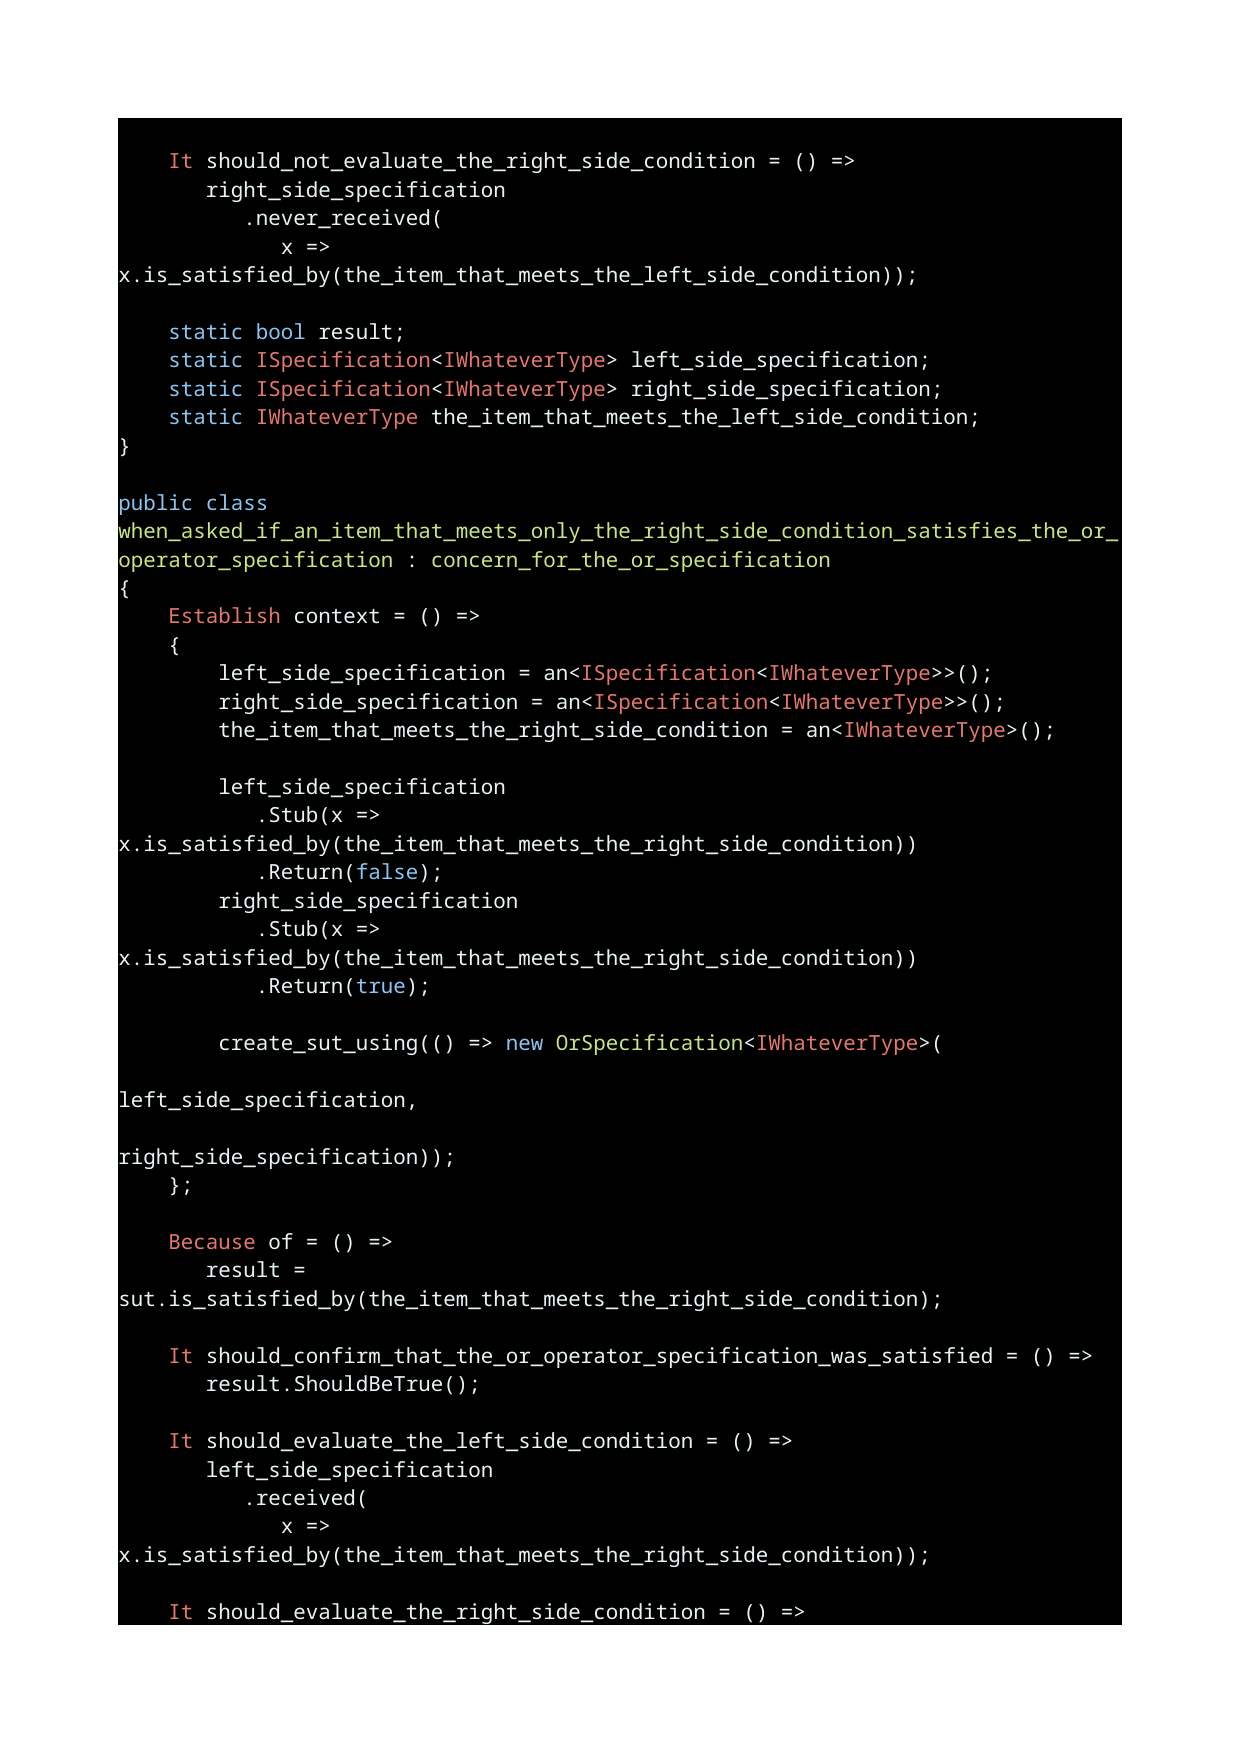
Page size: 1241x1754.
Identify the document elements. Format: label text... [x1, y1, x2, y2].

text } [118, 431, 1122, 459]
text It should_confirm_that_the_or_operator_specification_was_satisfied = () => [118, 1341, 1122, 1369]
text right_side_specification [118, 886, 1122, 914]
text x => x.is_satisfied_by(the_item_that_meets_the_right_side_condition)); [118, 1512, 1122, 1568]
text static ISpecification<IWhateverType> right_side_specification; [118, 374, 1122, 402]
text create_sut_using(() => new OrSpecification<IWhateverType>( [118, 1028, 1122, 1057]
text left_side_specification = an<ISpecification<IWhateverType>>(); [118, 658, 1122, 687]
text { [118, 630, 1122, 658]
text left_side_specification [118, 1455, 1122, 1483]
text the_item_that_meets_the_right_side_condition = an<IWhateverType>(); [118, 715, 1122, 744]
text It should_not_evaluate_the_right_side_condition = () => [118, 147, 1122, 175]
text right_side_specification)); [118, 1113, 1122, 1170]
text static IWhateverType the_item_that_meets_the_left_side_condition; [118, 402, 1122, 431]
text public class when_asked_if_an_item_that_meets_only_the_right_side_condition_satisfies_the_or_operator_specification : concern_for_the_or_specification [118, 488, 1122, 573]
text static ISpecification<IWhateverType> left_side_specification; [118, 346, 1122, 374]
text .Return(true); [118, 971, 1122, 1000]
text result = sut.is_satisfied_by(the_item_that_meets_the_right_side_condition); [118, 1256, 1122, 1312]
text right_side_specification [118, 175, 1122, 203]
text result.ShouldBeTrue(); [118, 1369, 1122, 1398]
text .Stub(x => x.is_satisfied_by(the_item_that_meets_the_right_side_condition)) [118, 801, 1122, 857]
text left_side_specification, [118, 1057, 1122, 1113]
text It should_evaluate_the_right_side_condition = () => [118, 1597, 1122, 1625]
text Because of = () => [118, 1227, 1122, 1256]
text right_side_specification = an<ISpecification<IWhateverType>>(); [118, 687, 1122, 715]
text left_side_specification [118, 772, 1122, 801]
text .Return(false); [118, 857, 1122, 886]
text .Stub(x => x.is_satisfied_by(the_item_that_meets_the_right_side_condition)) [118, 914, 1122, 971]
text }; [118, 1170, 1122, 1199]
text .received( [118, 1483, 1122, 1512]
text static bool result; [118, 317, 1122, 346]
text { [118, 573, 1122, 602]
text Establish context = () => [118, 602, 1122, 630]
text It should_evaluate_the_left_side_condition = () => [118, 1426, 1122, 1455]
text .never_received( [118, 203, 1122, 232]
text x => x.is_satisfied_by(the_item_that_meets_the_left_side_condition)); [118, 232, 1122, 289]
